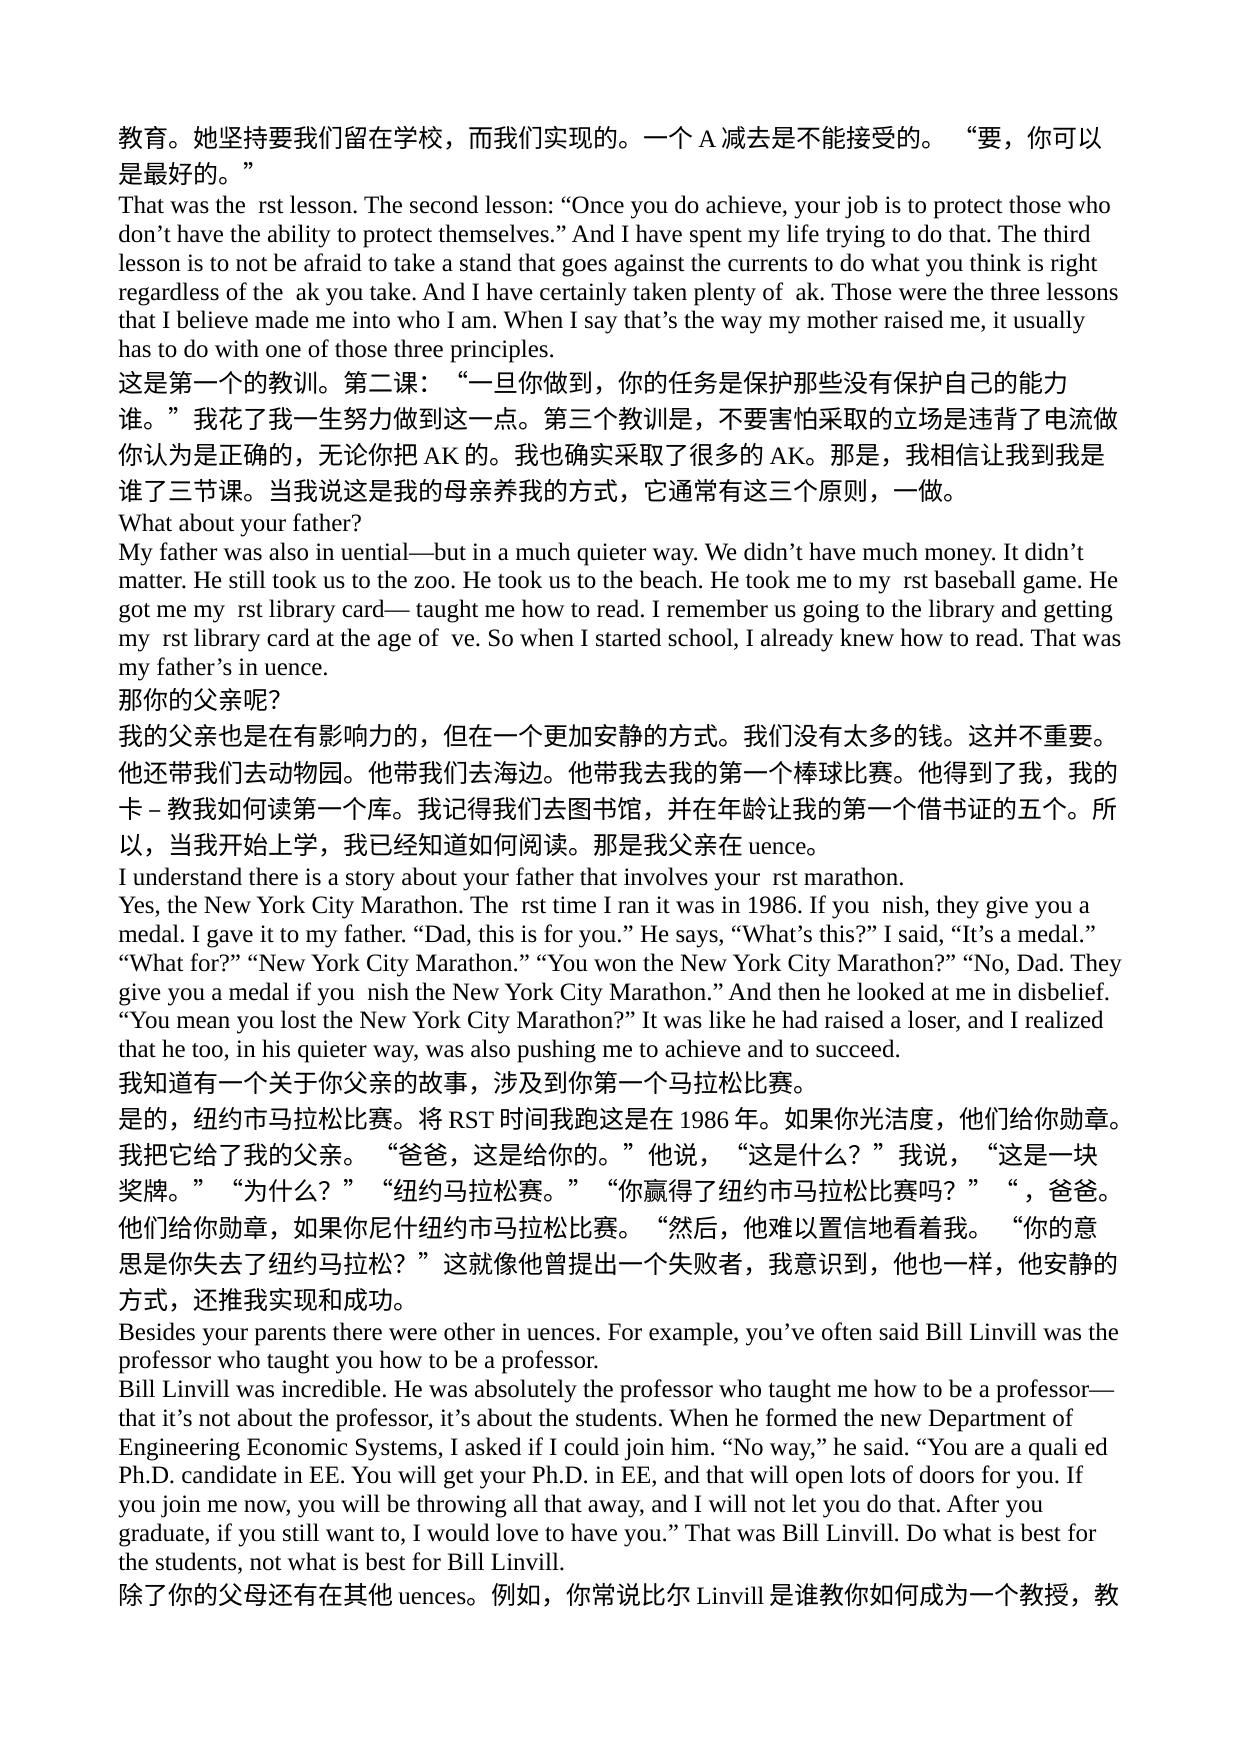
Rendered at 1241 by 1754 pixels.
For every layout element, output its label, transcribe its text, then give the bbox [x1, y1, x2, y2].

text 我知道有一个关于你父亲的故事，涉及到你第一个马拉松比赛。 [118, 1063, 1122, 1099]
text 那你的父亲呢？ [118, 681, 1122, 717]
text 是的，纽约市马拉松比赛。将RST时间我跑这是在1986年。如果你光洁度，他们给你勋章。我把它给了我的父亲。 “爸爸，这是给你的。”他说，“这是什么？”我说，“这是一块奖牌。”“为什么？”“纽约马拉松赛。”“你赢得了纽约市马拉松比赛吗？”“ ，爸爸。他们给你勋章，如果你尼什纽约市马拉松比赛。“然后，他难以置信地看着我。 “你的意思是你失去了纽约马拉松？”这就像他曾提出一个失败者，我意识到，他也一样，他安静的方式，还推我实现和成功。 [118, 1099, 1122, 1317]
text Bill Linvill was incredible. He was absolutely the professor who taught me how to be a professor—that it’s not about the professor, it’s about the students. When he formed the new Department of Engineering Economic Systems, I asked if I could join him. “No way,” he said. “You are a quali ed Ph.D. candidate in EE. You will get your Ph.D. in EE, and that will open lots of doors for you. If you join me now, you will be throwing all that away, and I will not let you do that. After you graduate, if you still want to, I would love to have you.” That was Bill Linvill. Do what is best for the students, not what is best for Bill Linvill. [118, 1374, 1122, 1576]
text 教育。她坚持要我们留在学校，而我们实现的。一个A减去是不能接受的。 “要，你可以是最好的。” [118, 118, 1122, 191]
text I understand there is a story about your father that involves your rst marathon. [118, 862, 1122, 891]
text 我的父亲也是在有影响力的，但在一个更加安静的方式。我们没有太多的钱。这并不重要。他还带我们去动物园。他带我们去海边。他带我去我的第一个棒球比赛。他得到了我，我的卡 – 教我如何读第一个库。我记得我们去图书馆，并在年龄让我的第一个借书证的五个。所以，当我开始上学，我已经知道如何阅读。那是我父亲在uence。 [118, 717, 1122, 862]
text What about your father? [118, 508, 1122, 537]
text Yes, the New York City Marathon. The rst time I ran it was in 1986. If you nish, they give you a medal. I gave it to my father. “Dad, this is for you.” He says, “What’s this?” I said, “It’s a medal.” “What for?” “New York City Marathon.” “You won the New York City Marathon?” “No, Dad. They give you a medal if you nish the New York City Marathon.” And then he looked at me in disbelief. “You mean you lost the New York City Marathon?” It was like he had raised a loser, and I realized that he too, in his quieter way, was also pushing me to achieve and to succeed. [118, 891, 1122, 1063]
text Besides your parents there were other in uences. For example, you’ve often said Bill Linvill was the professor who taught you how to be a professor. [118, 1317, 1122, 1374]
text My father was also in uential—but in a much quieter way. We didn’t have much money. It didn’t matter. He still took us to the zoo. He took us to the beach. He took me to my rst baseball game. He got me my rst library card— taught me how to read. I remember us going to the library and getting my rst library card at the age of ve. So when I started school, I already knew how to read. That was my father’s in uence. [118, 537, 1122, 681]
text That was the rst lesson. The second lesson: “Once you do achieve, your job is to protect those who don’t have the ability to protect themselves.” And I have spent my life trying to do that. The third lesson is to not be afraid to take a stand that goes against the currents to do what you think is right regardless of the ak you take. And I have certainly taken plenty of ak. Those were the three lessons that I believe made me into who I am. When I say that’s the way my mother raised me, it usually has to do with one of those three principles. [118, 191, 1122, 363]
text 这是第一个的教训。第二课：“一旦你做到，你的任务是保护那些没有保护自己的能力谁。”我花了我一生努力做到这一点。第三个教训是，不要害怕采取的立场是违背了电流做你认为是正确的，无论你把AK的。我也确实采取了很多的AK。那是，我相信让我到我是谁了三节课。当我说这是我的母亲养我的方式，它通常有这三个原则，一做。 [118, 363, 1122, 508]
text 除了你的父母还有在其他uences。例如，你常说比尔Linvill是谁教你如何成为一个教授，教 [118, 1576, 1122, 1612]
